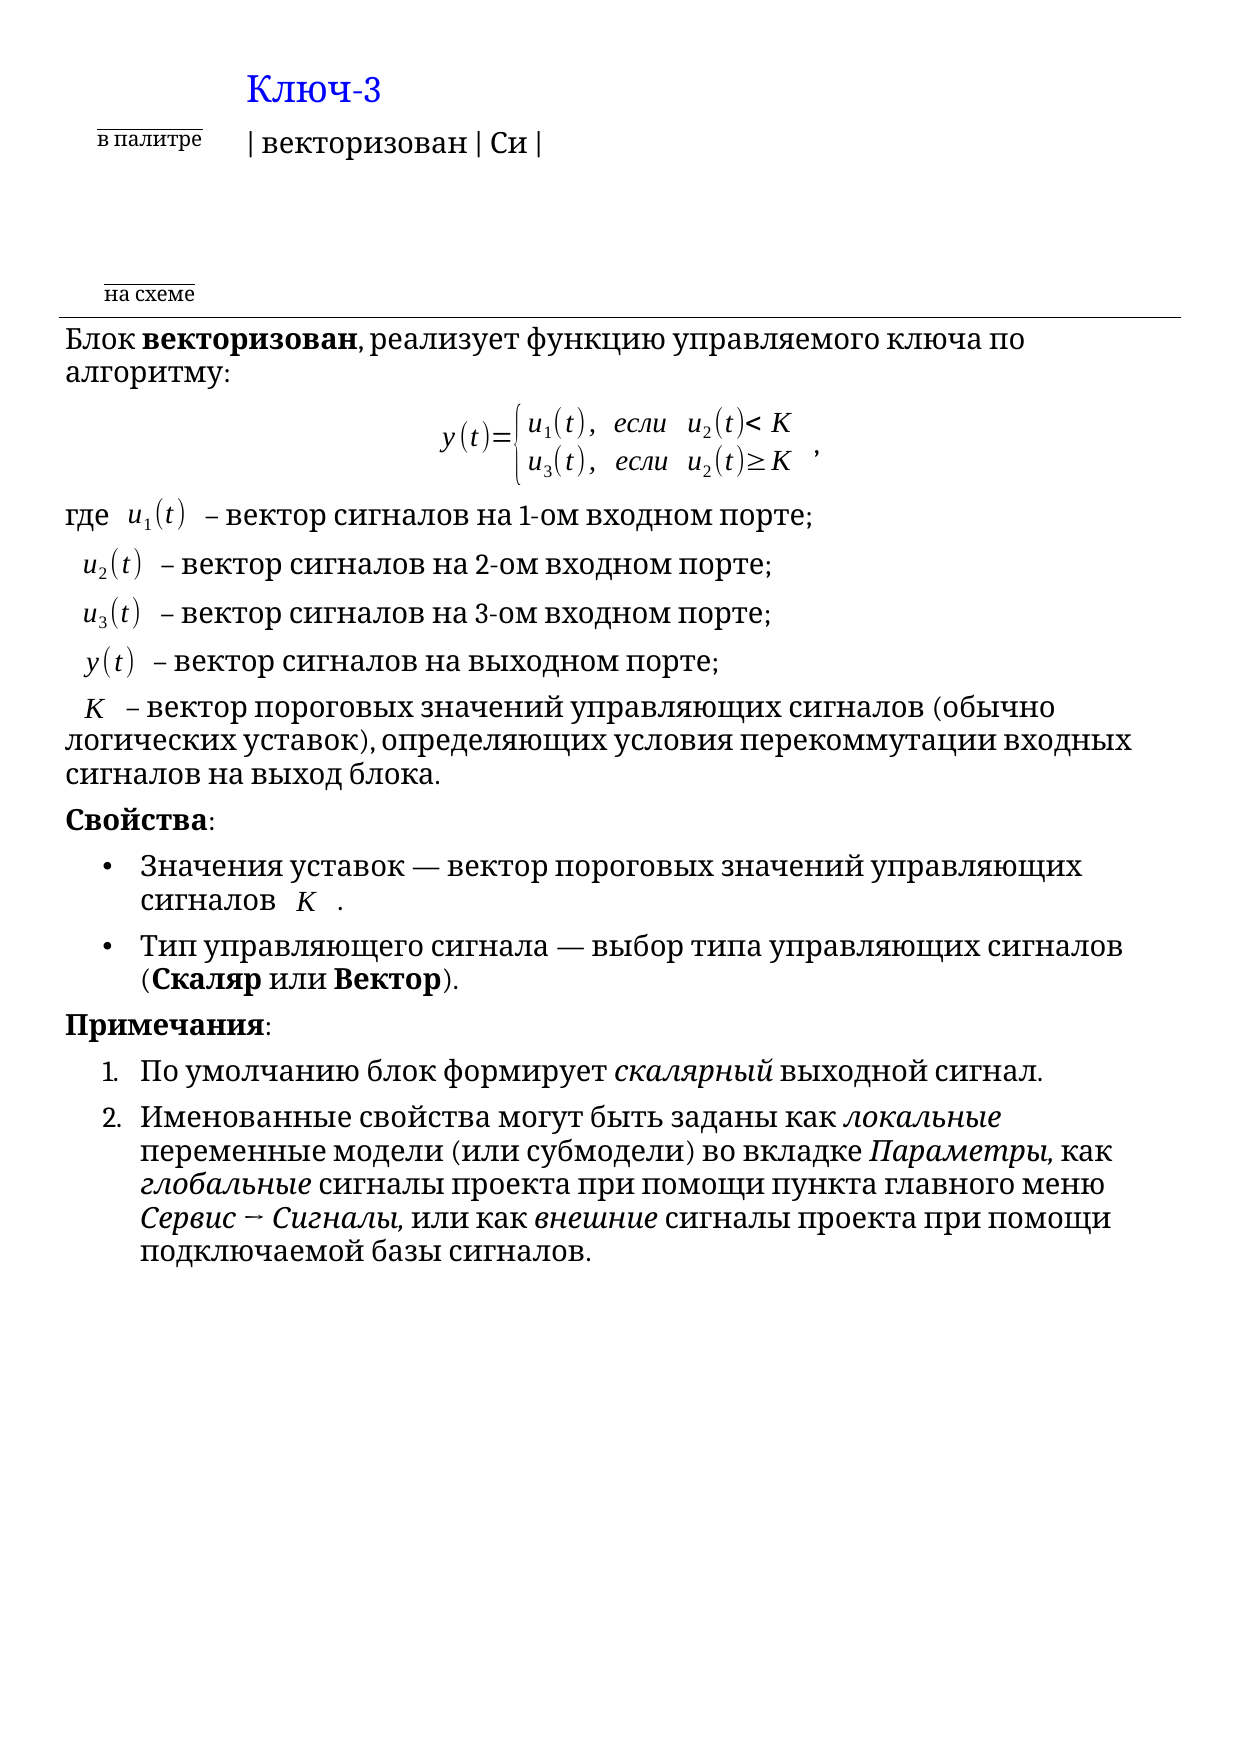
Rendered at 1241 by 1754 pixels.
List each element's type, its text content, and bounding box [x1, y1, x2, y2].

table_cell | векторизован | Си | [240, 122, 1181, 179]
table_cell [59, 179, 240, 277]
table_header [59, 59, 240, 122]
table_header Ключ-3 [240, 59, 1181, 122]
table_cell [240, 277, 1181, 317]
table_cell в палитре [59, 122, 240, 179]
table_cell Блок векторизован, реализует функцию управляемого ключа по алгоритму: , где– вектор сигналов на 1-ом входном порте; – вектор сигналов на 2-ом входном порте; – вектор сигналов на 3-ом входном порте; – вектор сигналов на выходном порте; – вектор пороговых значений управляющих сигналов (обычно логических уставок), определяющих условия перекоммутации входных сигналов на выход блока. Свойства: Значения уставок — вектор пороговых значений управляющих сигналов. Тип управляющего сигнала — выбор типа управляющих сигналов (Скаляр или Вектор). Примечания: По умолчанию блок формирует скалярный выходной сигнал. Именованные свойства могут быть заданы как локальные переменные модели (или субмодели) во вкладке Параметры, как глобальные сигналы проекта при помощи пункта главного меню Сервис → Сигналы, или как внешние сигналы проекта при помощи подключаемой базы сигналов. [59, 318, 1181, 1287]
table_cell на схеме [59, 277, 240, 317]
table_cell [240, 179, 1181, 277]
